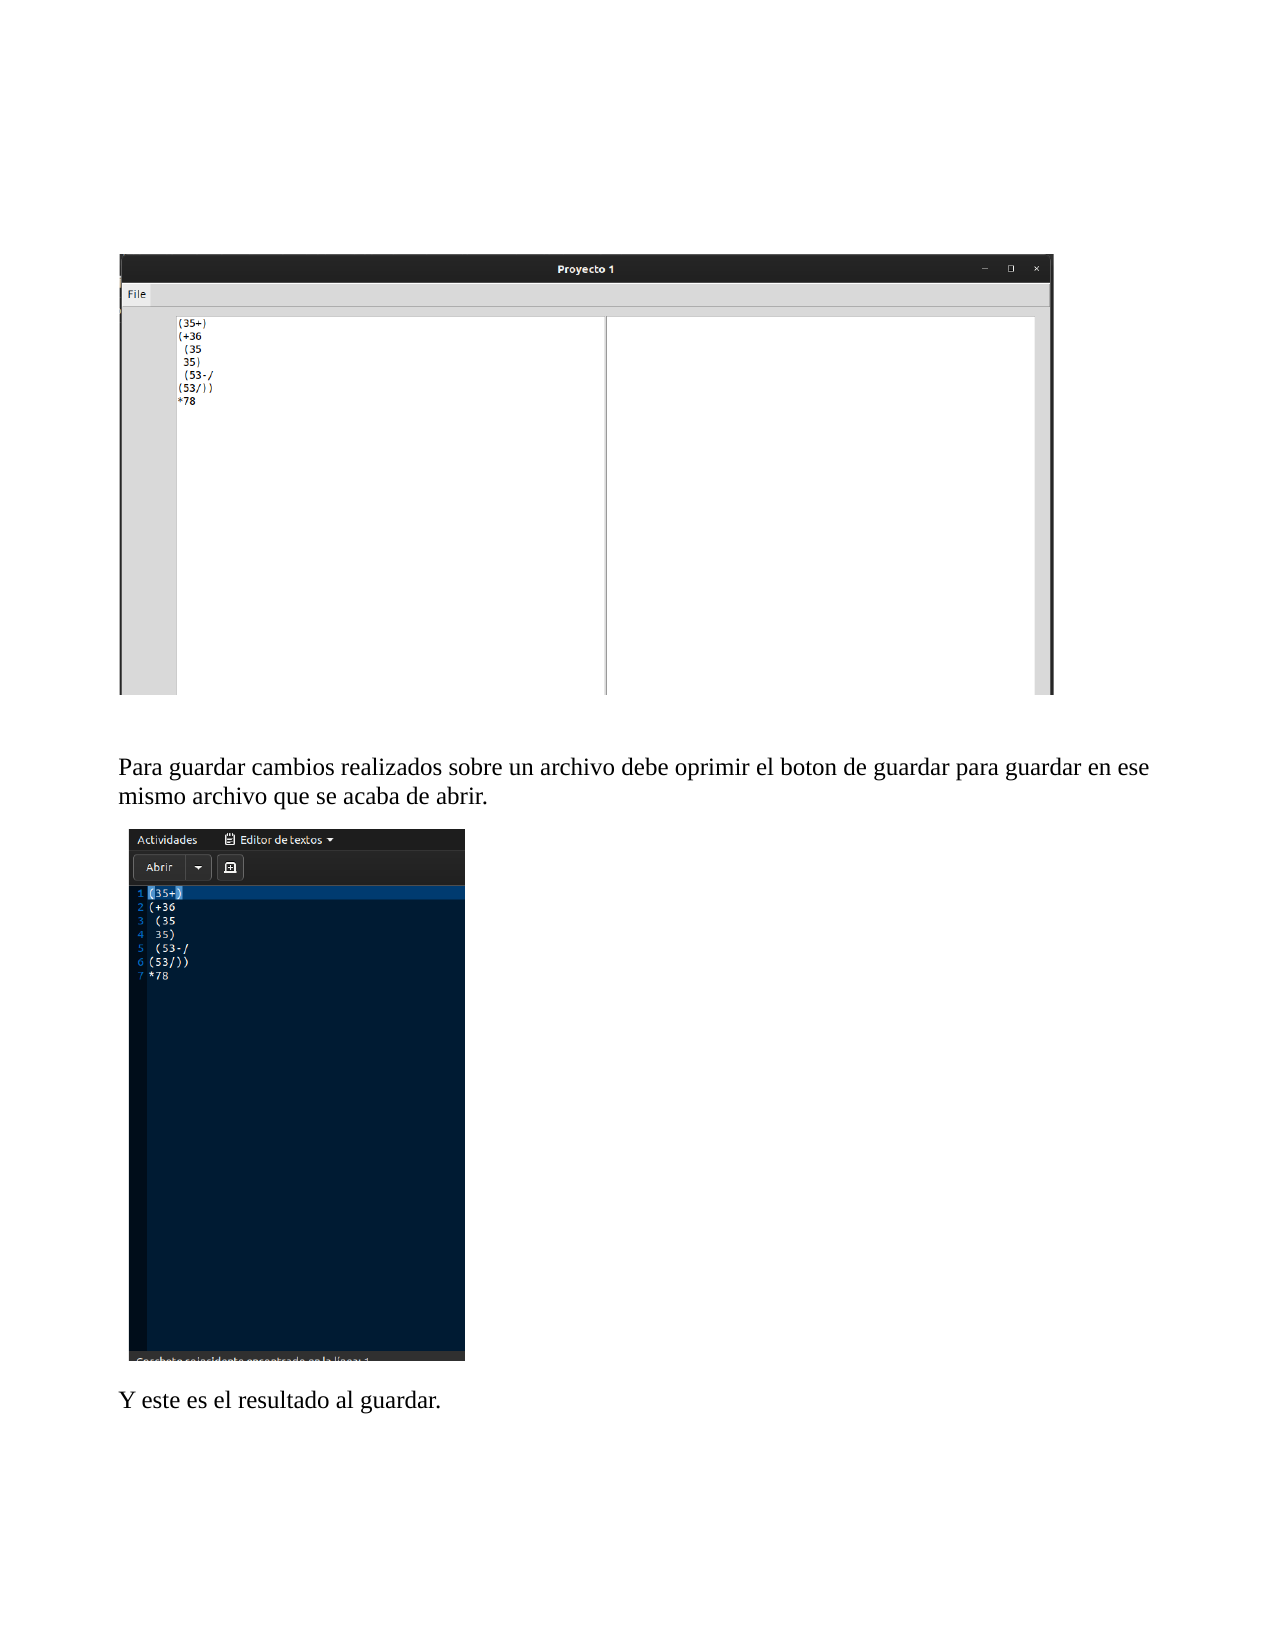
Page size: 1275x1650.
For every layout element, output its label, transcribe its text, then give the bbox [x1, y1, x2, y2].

text Y este es el resultado al guardar. [118, 1385, 1157, 1413]
text Para guardar cambios realizados sobre un archivo debe oprimir el boton de guardar para guardar en ese mismo archivo que se acaba de abrir. [118, 752, 1157, 810]
picture [119, 254, 1054, 695]
